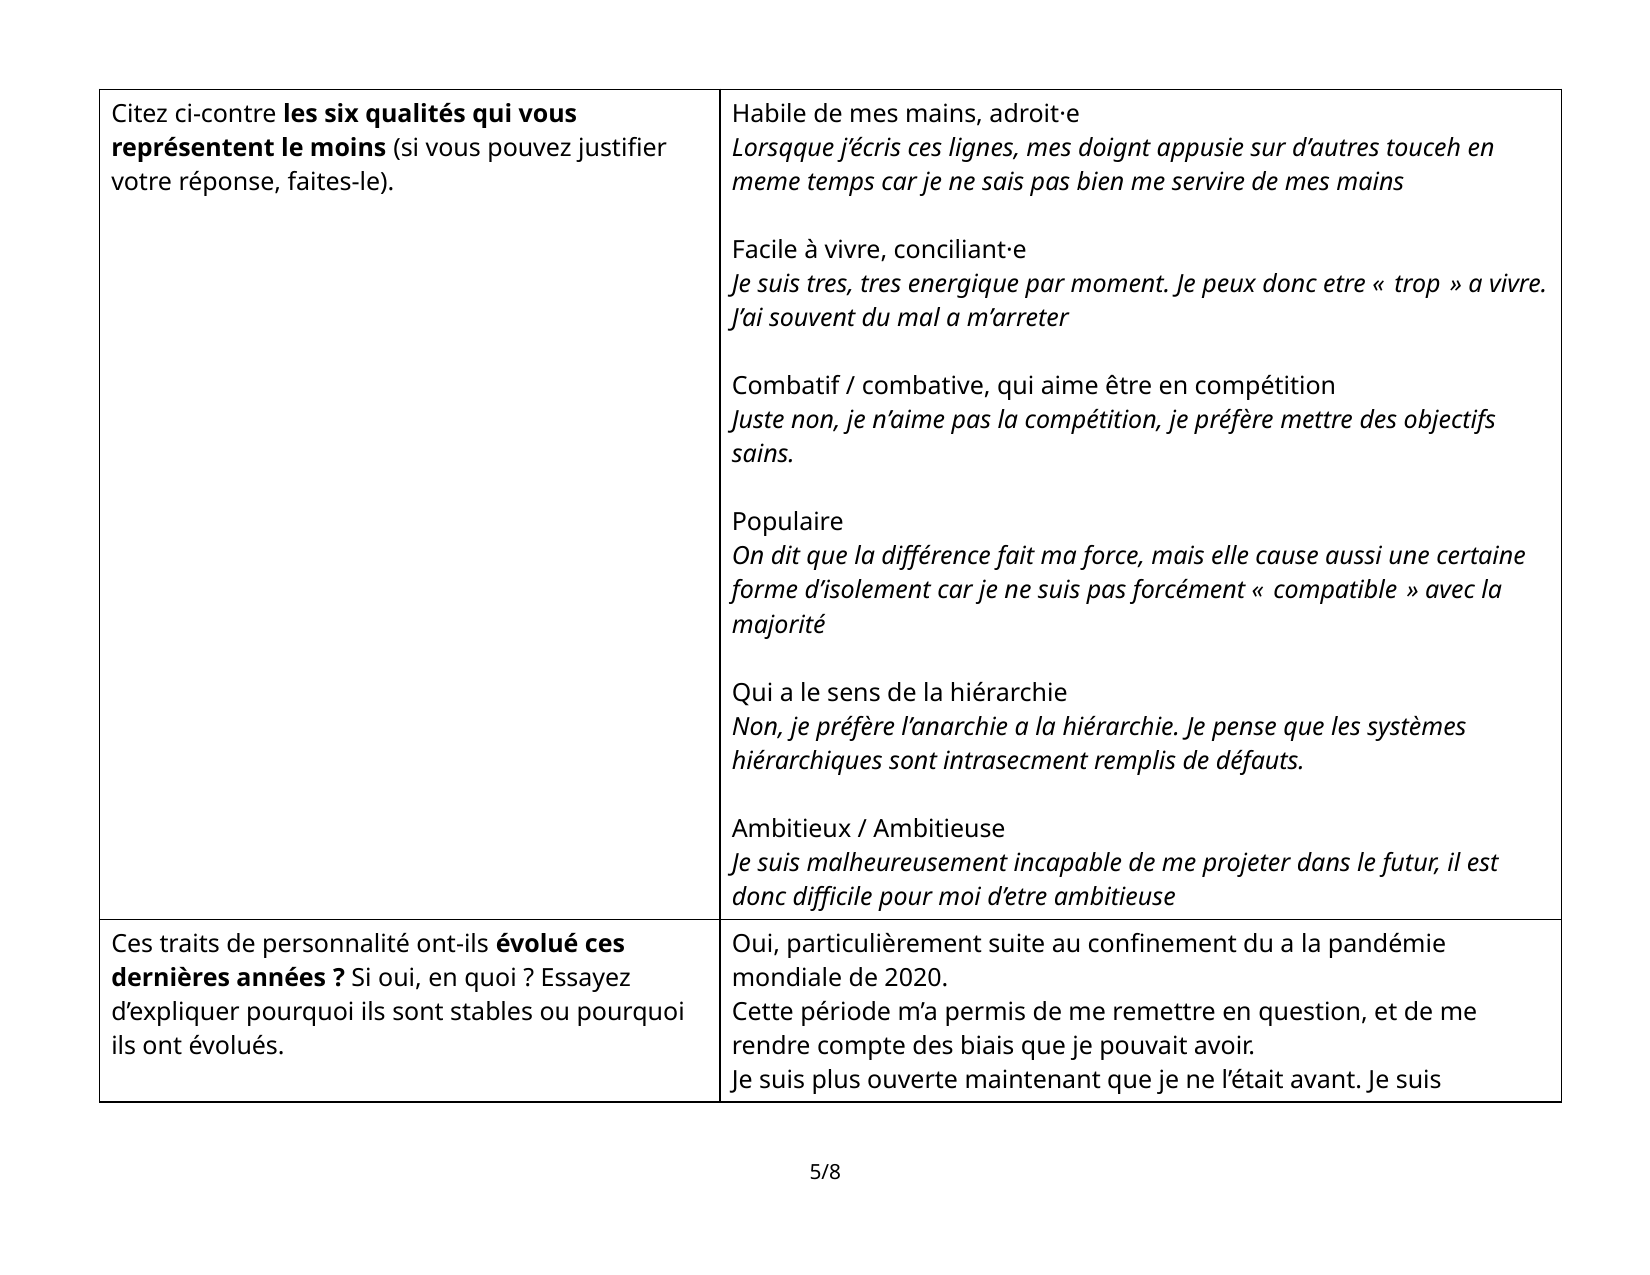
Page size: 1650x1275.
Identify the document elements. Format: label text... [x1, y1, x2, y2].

table_cell Citez ci-contre les six qualités qui vous représentent le moins (si vous pouvez justifier votre réponse, faites-le). [100, 90, 719, 918]
table_cell Oui, particulièrement suite au confinement du a la pandémie mondiale de 2020. Cette période m’a permis de me remettre en question, et de me rendre compte des biais que je pouvait avoir. Je suis plus ouverte maintenant que je ne l’était avant. Je suis [721, 920, 1561, 1101]
table_cell Habile de mes mains, adroit·e Lorsqque j’écris ces lignes, mes doignt appusie sur d’autres touceh en meme temps car je ne sais pas bien me servire de mes mains Facile à vivre, conciliant·e Je suis tres, tres energique par moment. Je peux donc etre « trop » a vivre. J’ai souvent du mal a m’arreter Combatif / combative, qui aime être en compétition Juste non, je n’aime pas la compétition, je préfère mettre des objectifs sains. Populaire On dit que la différence fait ma force, mais elle cause aussi une certaine forme d’isolement car je ne suis pas forcément « compatible » avec la majorité Qui a le sens de la hiérarchie Non, je préfère l’anarchie a la hiérarchie. Je pense que les systèmes hiérarchiques sont intrasecment remplis de défauts. Ambitieux / Ambitieuse Je suis malheureusement incapable de me projeter dans le futur, il est donc difficile pour moi d’etre ambitieuse [721, 90, 1561, 918]
table_cell Ces traits de personnalité ont-ils évolué ces dernières années ? Si oui, en quoi ? Essayez d’expliquer pourquoi ils sont stables ou pourquoi ils ont évolués. [100, 920, 719, 1101]
